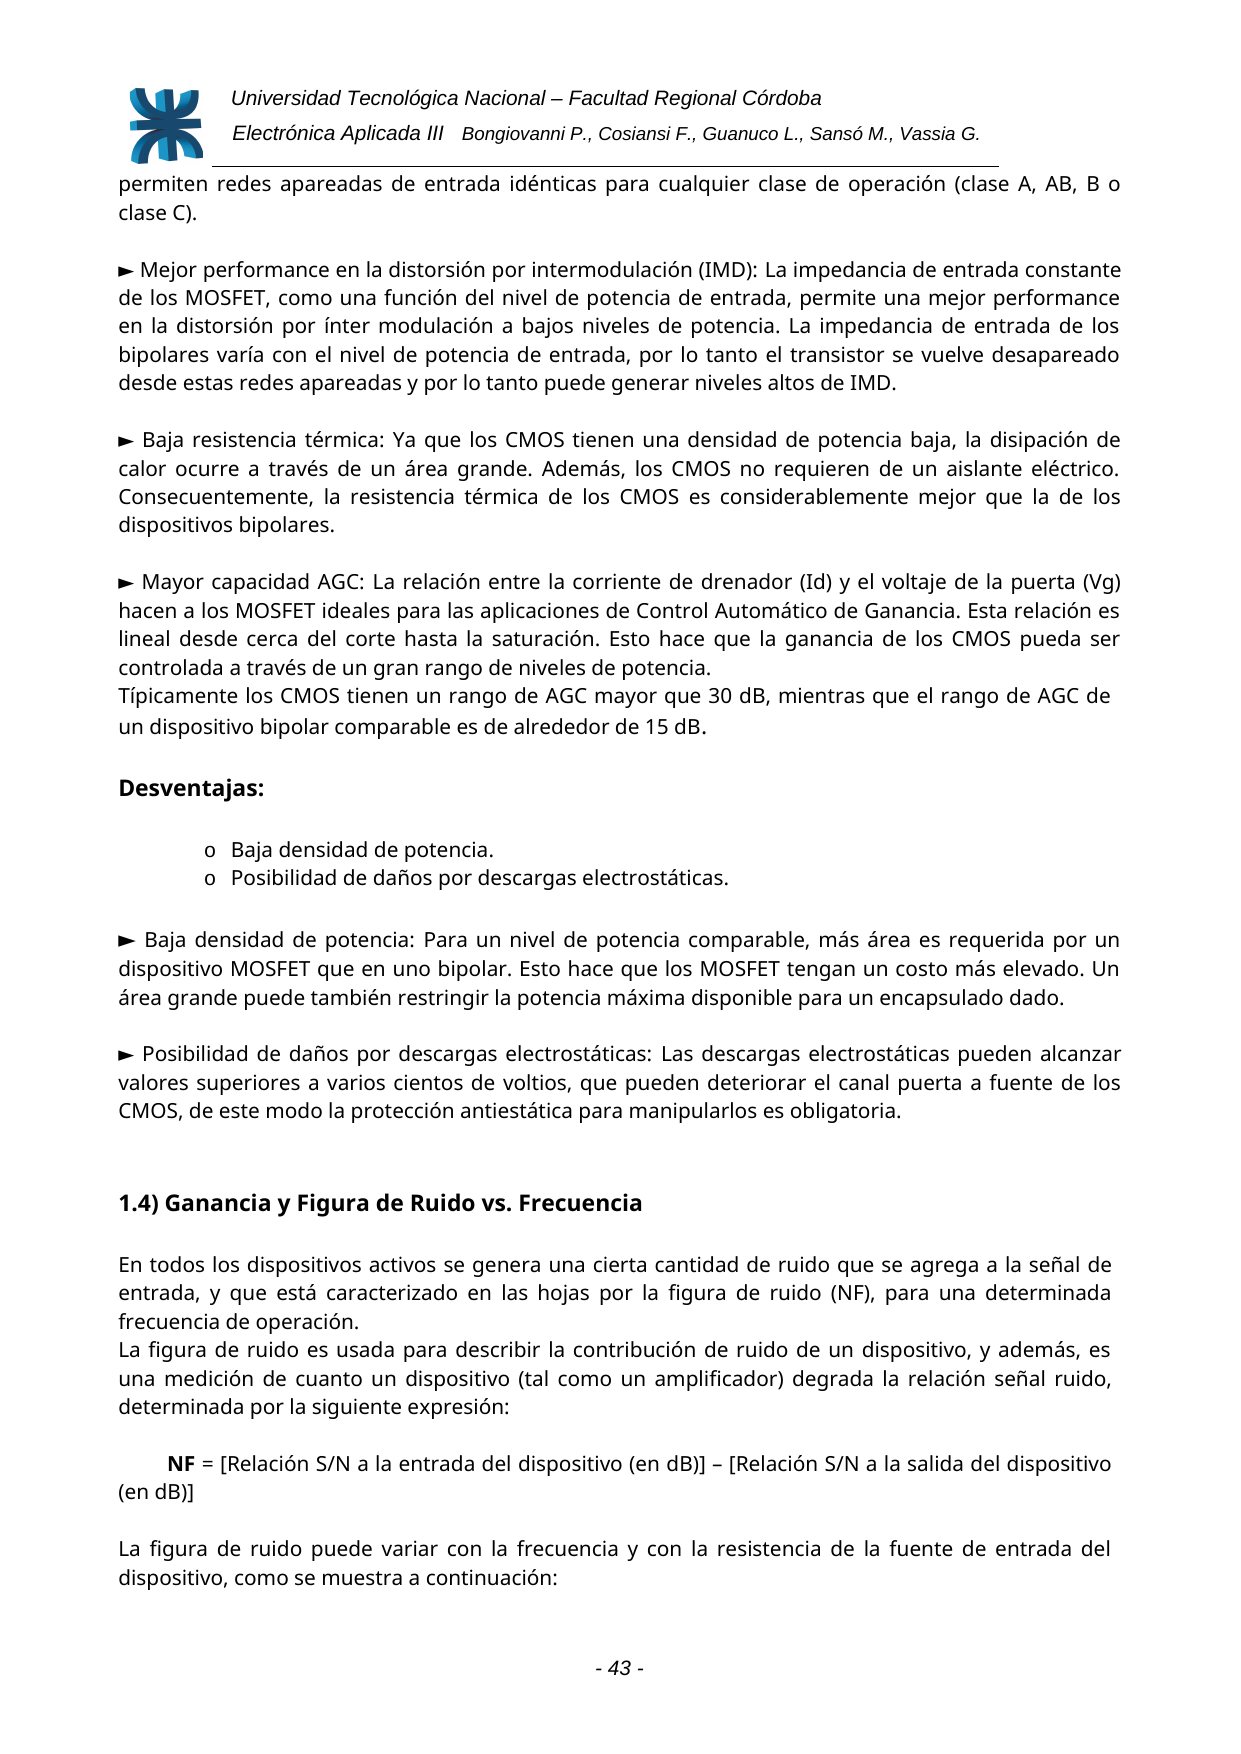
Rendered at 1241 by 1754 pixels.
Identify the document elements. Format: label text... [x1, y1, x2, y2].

text Desventajas: [118, 772, 1122, 803]
picture [129, 88, 203, 164]
text ► Mayor capacidad AGC: La relación entre la corriente de drenador (Id) y el voltaje de la puerta (Vg) hacen a los MOSFET ideales para las aplicaciones de Control Automático de Ganancia. Esta relación es lineal desde cerca del corte hasta la saturación. Esto hace que la ganancia de los CMOS pueda ser controlada a través de un gran rango de niveles de potencia. [118, 567, 1122, 681]
list Baja densidad de potencia. [204, 835, 1113, 863]
text ► Baja densidad de potencia: Para un nivel de potencia comparable, más área es requerida por un dispositivo MOSFET que en uno bipolar. Esto hace que los MOSFET tengan un costo más elevado. Un área grande puede también restringir la potencia máxima disponible para un encapsulado dado. [118, 923, 1122, 1011]
text NF = [Relación S/N a la entrada del dispositivo (en dB)] – [Relación S/N a la salida del dispositivo (en dB)] [118, 1449, 1113, 1506]
list Posibilidad de daños por descargas electrostáticas. [204, 863, 1113, 892]
text permiten redes apareadas de entrada idénticas para cualquier clase de operación (clase A, AB, B o clase C). [118, 169, 1122, 226]
text ► Mejor performance en la distorsión por intermodulación (IMD): La impedancia de entrada constante de los MOSFET, como una función del nivel de potencia de entrada, permite una mejor performance en la distorsión por ínter modulación a bajos niveles de potencia. La impedancia de entrada de los bipolares varía con el nivel de potencia de entrada, por lo tanto el transistor se vuelve desapareado desde estas redes apareadas y por lo tanto puede generar niveles altos de IMD. [118, 255, 1122, 397]
text La figura de ruido puede variar con la frecuencia y con la resistencia de la fuente de entrada del dispositivo, como se muestra a continuación: [118, 1534, 1113, 1591]
text La figura de ruido es usada para describir la contribución de ruido de un dispositivo, y además, es una medición de cuanto un dispositivo (tal como un amplificador) degrada la relación señal ruido, determinada por la siguiente expresión: [118, 1335, 1113, 1421]
text En todos los dispositivos activos se genera una cierta cantidad de ruido que se agrega a la señal de entrada, y que está caracterizado en las hojas por la figura de ruido (NF), para una determinada frecuencia de operación. [118, 1250, 1113, 1335]
text ► Baja resistencia térmica: Ya que los CMOS tienen una densidad de potencia baja, la disipación de calor ocurre a través de un área grande. Además, los CMOS no requieren de un aislante eléctrico. Consecuentemente, la resistencia térmica de los CMOS es considerablemente mejor que la de los dispositivos bipolares. [118, 425, 1122, 539]
text ► Posibilidad de daños por descargas electrostáticas: Las descargas electrostáticas pueden alcanzar valores superiores a varios cientos de voltios, que pueden deteriorar el canal puerta a fuente de los CMOS, de este modo la protección antiestática para manipularlos es obligatoria. [118, 1039, 1122, 1125]
text Típicamente los CMOS tienen un rango de AGC mayor que 30 dB, mientras que el rango de AGC de un dispositivo bipolar comparable es de alrededor de 15 dB. [118, 681, 1113, 741]
text 1.4) Ganancia y Figura de Ruido vs. Frecuencia [118, 1187, 1122, 1219]
